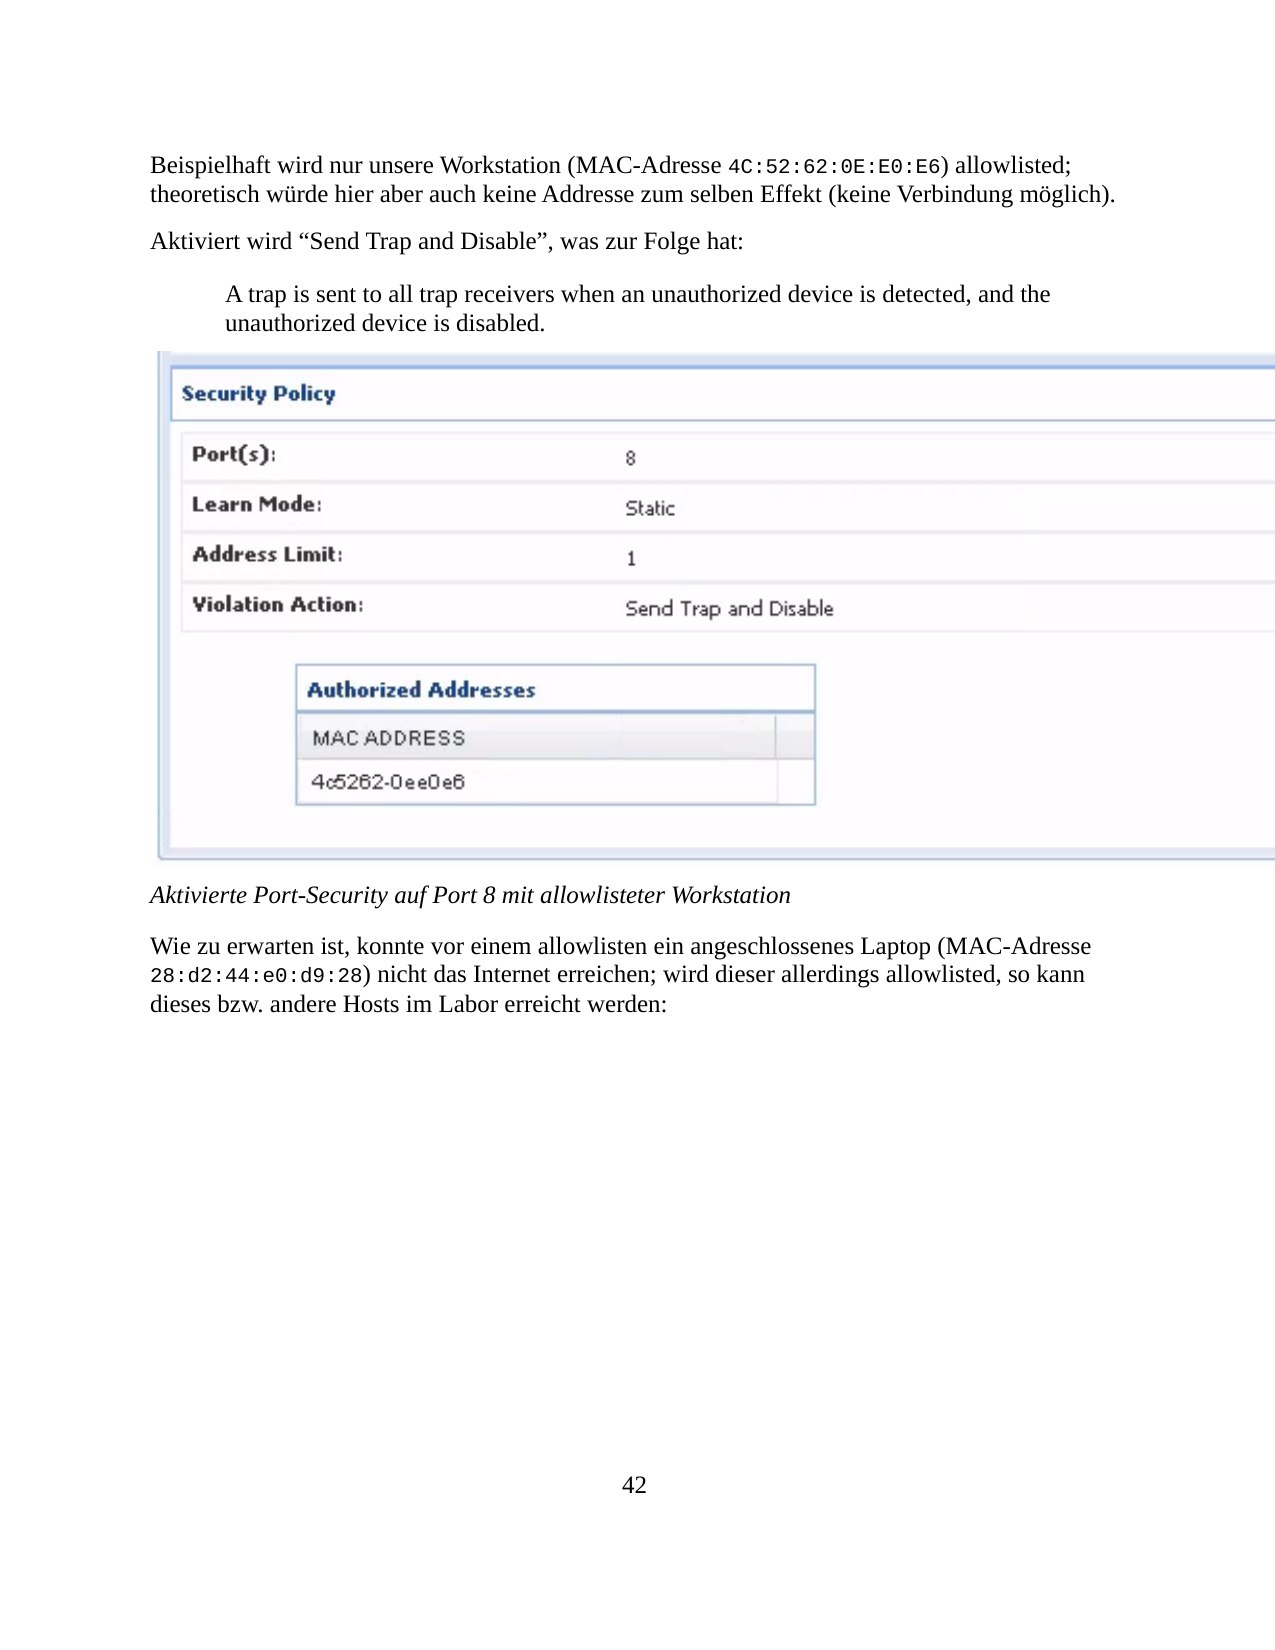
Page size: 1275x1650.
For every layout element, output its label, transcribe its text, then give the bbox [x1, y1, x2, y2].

picture [150, 351, 1275, 869]
text Aktivierte Port-Security auf Port 8 mit allowlisteter Workstation [150, 881, 1125, 909]
text Beispielhaft wird nur unsere Workstation (MAC-Adresse 4C:52:62:0E:E0:E6) allowlisted; theoretisch würde hier aber auch keine Addresse zum selben Effekt (keine Verbindung möglich). [150, 150, 1125, 208]
text Wie zu erwarten ist, konnte vor einem allowlisten ein angeschlossenes Laptop (MAC-Adresse 28:d2:44:e0:d9:28) nicht das Internet erreichen; wird dieser allerdings allowlisted, so kann dieses bzw. andere Hosts im Labor erreicht werden: [150, 931, 1125, 1018]
text Aktiviert wird “Send Trap and Disable”, was zur Folge hat: [150, 226, 1125, 255]
text A trap is sent to all trap receivers when an unauthorized device is detected, and the unauthorized device is disabled. [225, 279, 1125, 336]
